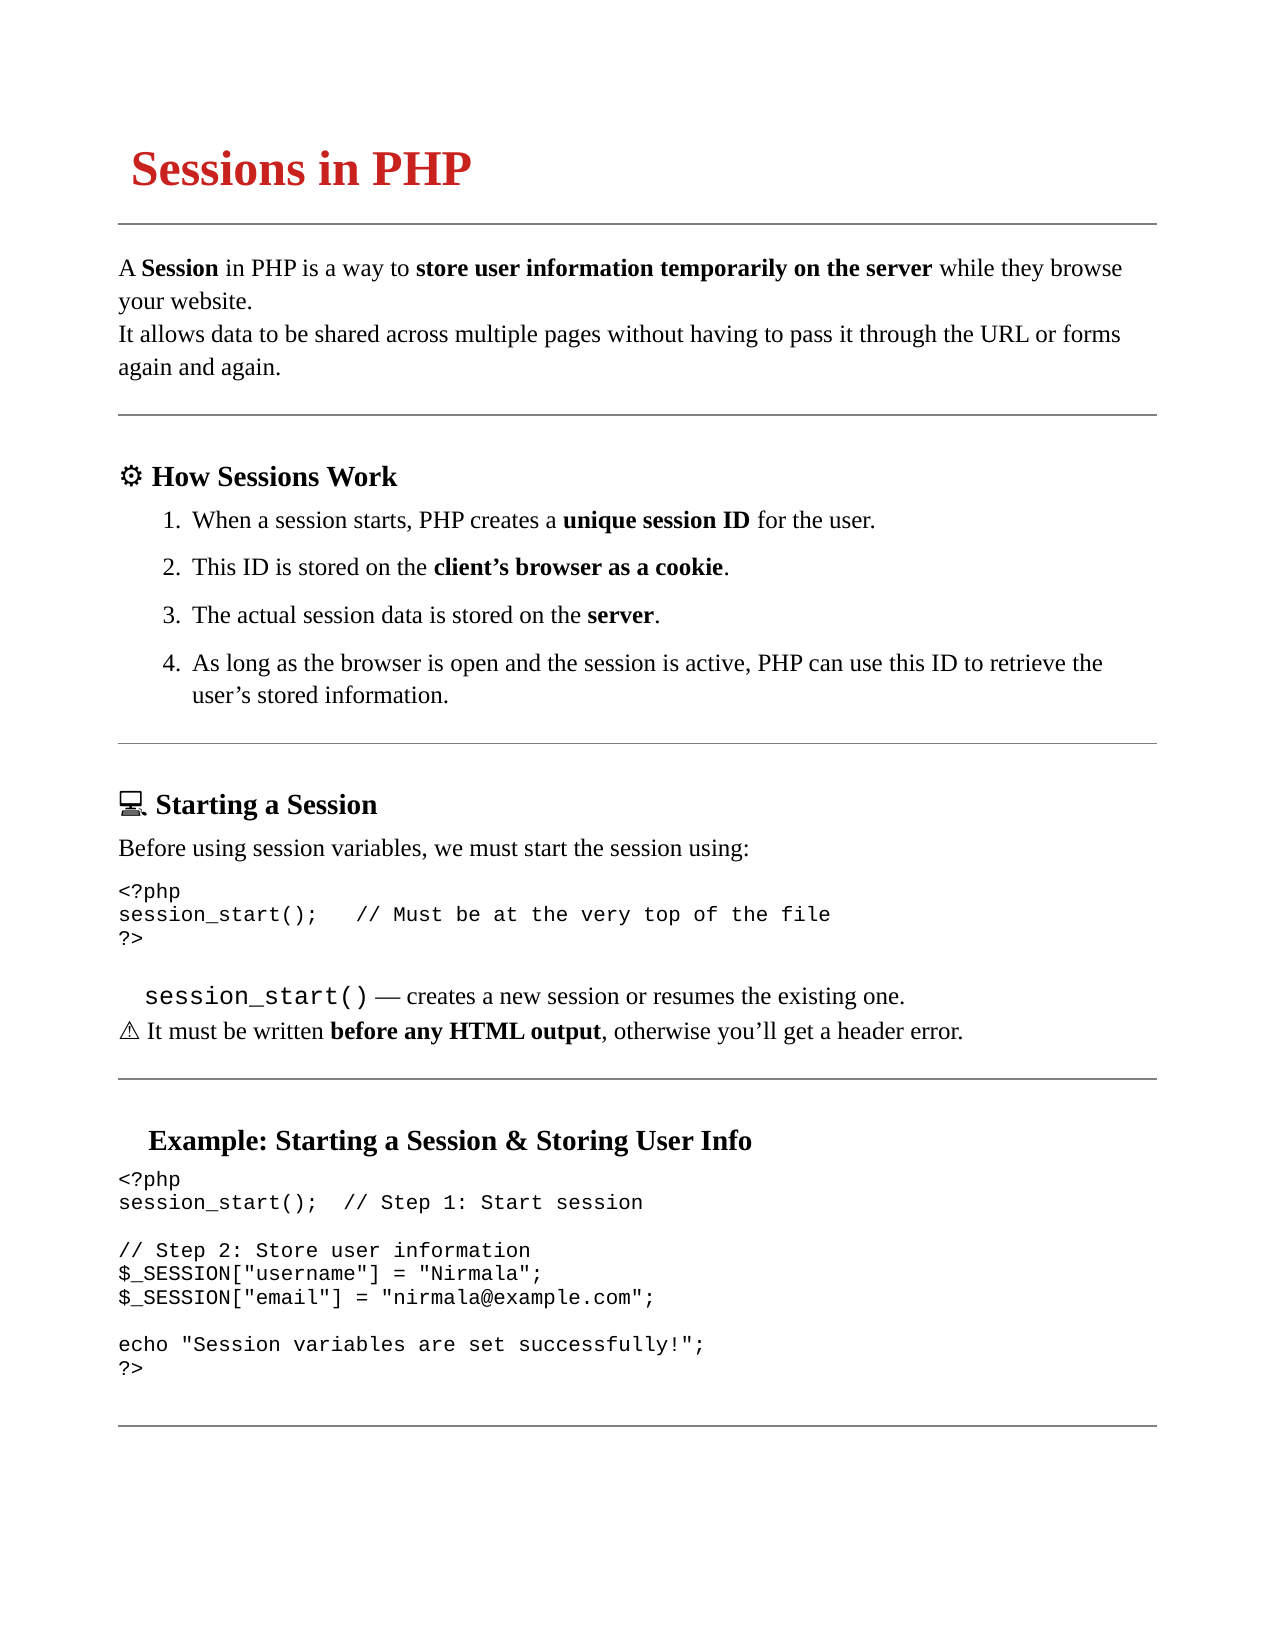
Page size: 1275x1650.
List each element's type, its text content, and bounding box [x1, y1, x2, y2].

text <?php [118, 881, 1157, 904]
text <?php [118, 1169, 1157, 1192]
list When a session starts, PHP creates a unique session ID for the user. [162, 505, 1157, 533]
text ?> [118, 928, 1157, 952]
text echo "Session variables are set successfully!"; [118, 1334, 1157, 1358]
subtitle 💻 Starting a Session [118, 787, 1157, 821]
text $_SESSION["email"] = "nirmala@example.com"; [118, 1287, 1157, 1311]
list This ID is stored on the client’s browser as a cookie. [162, 552, 1157, 581]
subtitle Sessions in PHP [118, 139, 1157, 196]
text $_SESSION["username"] = "Nirmala"; [118, 1263, 1157, 1287]
list The actual session data is stored on the server. [162, 600, 1157, 629]
text 🔹 session_start() — creates a new session or resumes the existing one. ⚠️ It must be written before any HTML output, otherwise you’ll get a header error. [118, 981, 1157, 1045]
text // Step 2: Store user information [118, 1240, 1157, 1263]
text session_start(); // Must be at the very top of the file [118, 904, 1157, 928]
subtitle ⚙️ How Sessions Work [118, 459, 1157, 492]
text ?> [118, 1358, 1157, 1382]
text session_start(); // Step 1: Start session [118, 1192, 1157, 1216]
text Before using session variables, we must start the session using: [118, 833, 1157, 862]
subtitle 🧾 Example: Starting a Session & Storing User Info [118, 1123, 1157, 1156]
list As long as the browser is open and the session is active, PHP can use this ID to retrieve the user’s stored information. [162, 648, 1157, 709]
text A Session in PHP is a way to store user information temporarily on the server while they browse your website. It allows data to be shared across multiple pages without having to pass it through the URL or forms again and again. [118, 253, 1157, 381]
